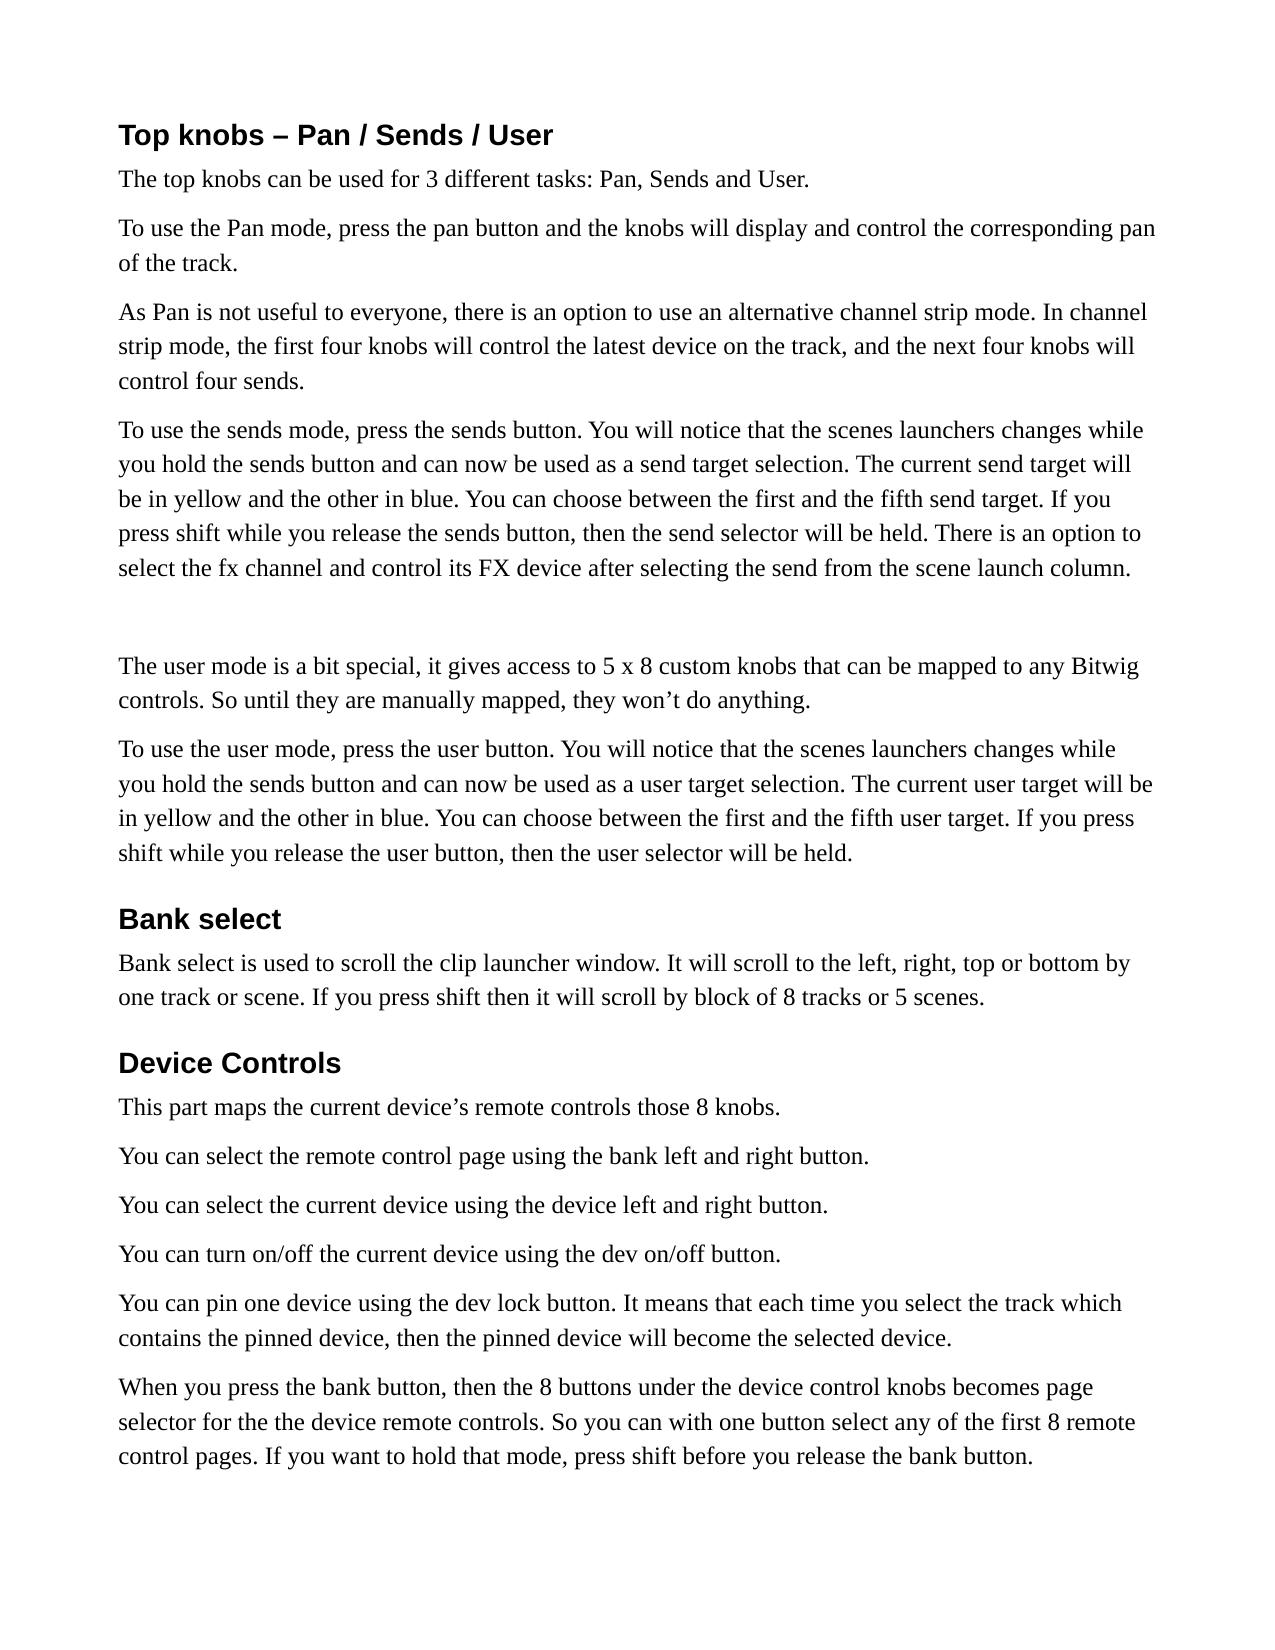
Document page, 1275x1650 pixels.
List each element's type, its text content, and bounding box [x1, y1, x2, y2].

text You can turn on/off the current device using the dev on/off button. [118, 1239, 1157, 1268]
subtitle Top knobs – Pan / Sends / User [118, 118, 1157, 152]
text When you press the bank button, then the 8 buttons under the device control knobs becomes page selector for the the device remote controls. So you can with one button select any of the first 8 remote control pages. If you want to hold that mode, press shift before you release the bank button. [118, 1372, 1157, 1470]
text To use the sends mode, press the sends button. You will notice that the scenes launchers changes while you hold the sends button and can now be used as a send target selection. The current send target will be in yellow and the other in blue. You can choose between the first and the fifth send target. If you press shift while you release the sends button, then the send selector will be held. There is an option to select the fx channel and control its FX device after selecting the send from the scene launch column. [118, 415, 1157, 582]
text To use the Pan mode, press the pan button and the knobs will display and control the corresponding pan of the track. [118, 213, 1157, 277]
text You can pin one device using the dev lock button. It means that each time you select the track which contains the pinned device, then the pinned device will become the selected device. [118, 1288, 1157, 1352]
text You can select the remote control page using the bank left and right button. [118, 1141, 1157, 1170]
text Bank select is used to scroll the clip launcher window. It will scroll to the left, right, top or bottom by one track or scene. If you press shift then it will scroll by block of 8 tracks or 5 scenes. [118, 948, 1157, 1011]
text You can select the current device using the device left and right button. [118, 1190, 1157, 1219]
subtitle Bank select [118, 902, 1157, 935]
text The top knobs can be used for 3 different tasks: Pan, Sends and User. [118, 164, 1157, 193]
text To use the user mode, press the user button. You will notice that the scenes launchers changes while you hold the sends button and can now be used as a user target selection. The current user target will be in yellow and the other in blue. You can choose between the first and the fifth user target. If you press shift while you release the user button, then the user selector will be held. [118, 734, 1157, 867]
subtitle Device Controls [118, 1046, 1157, 1080]
text The user mode is a bit special, it gives access to 5 x 8 custom knobs that can be mapped to any Bitwig controls. So until they are manually mapped, they won’t do anything. [118, 651, 1157, 714]
text As Pan is not useful to everyone, there is an option to use an alternative channel strip mode. In channel strip mode, the first four knobs will control the latest device on the track, and the next four knobs will control four sends. [118, 297, 1157, 395]
text This part maps the current device’s remote controls those 8 knobs. [118, 1092, 1157, 1121]
